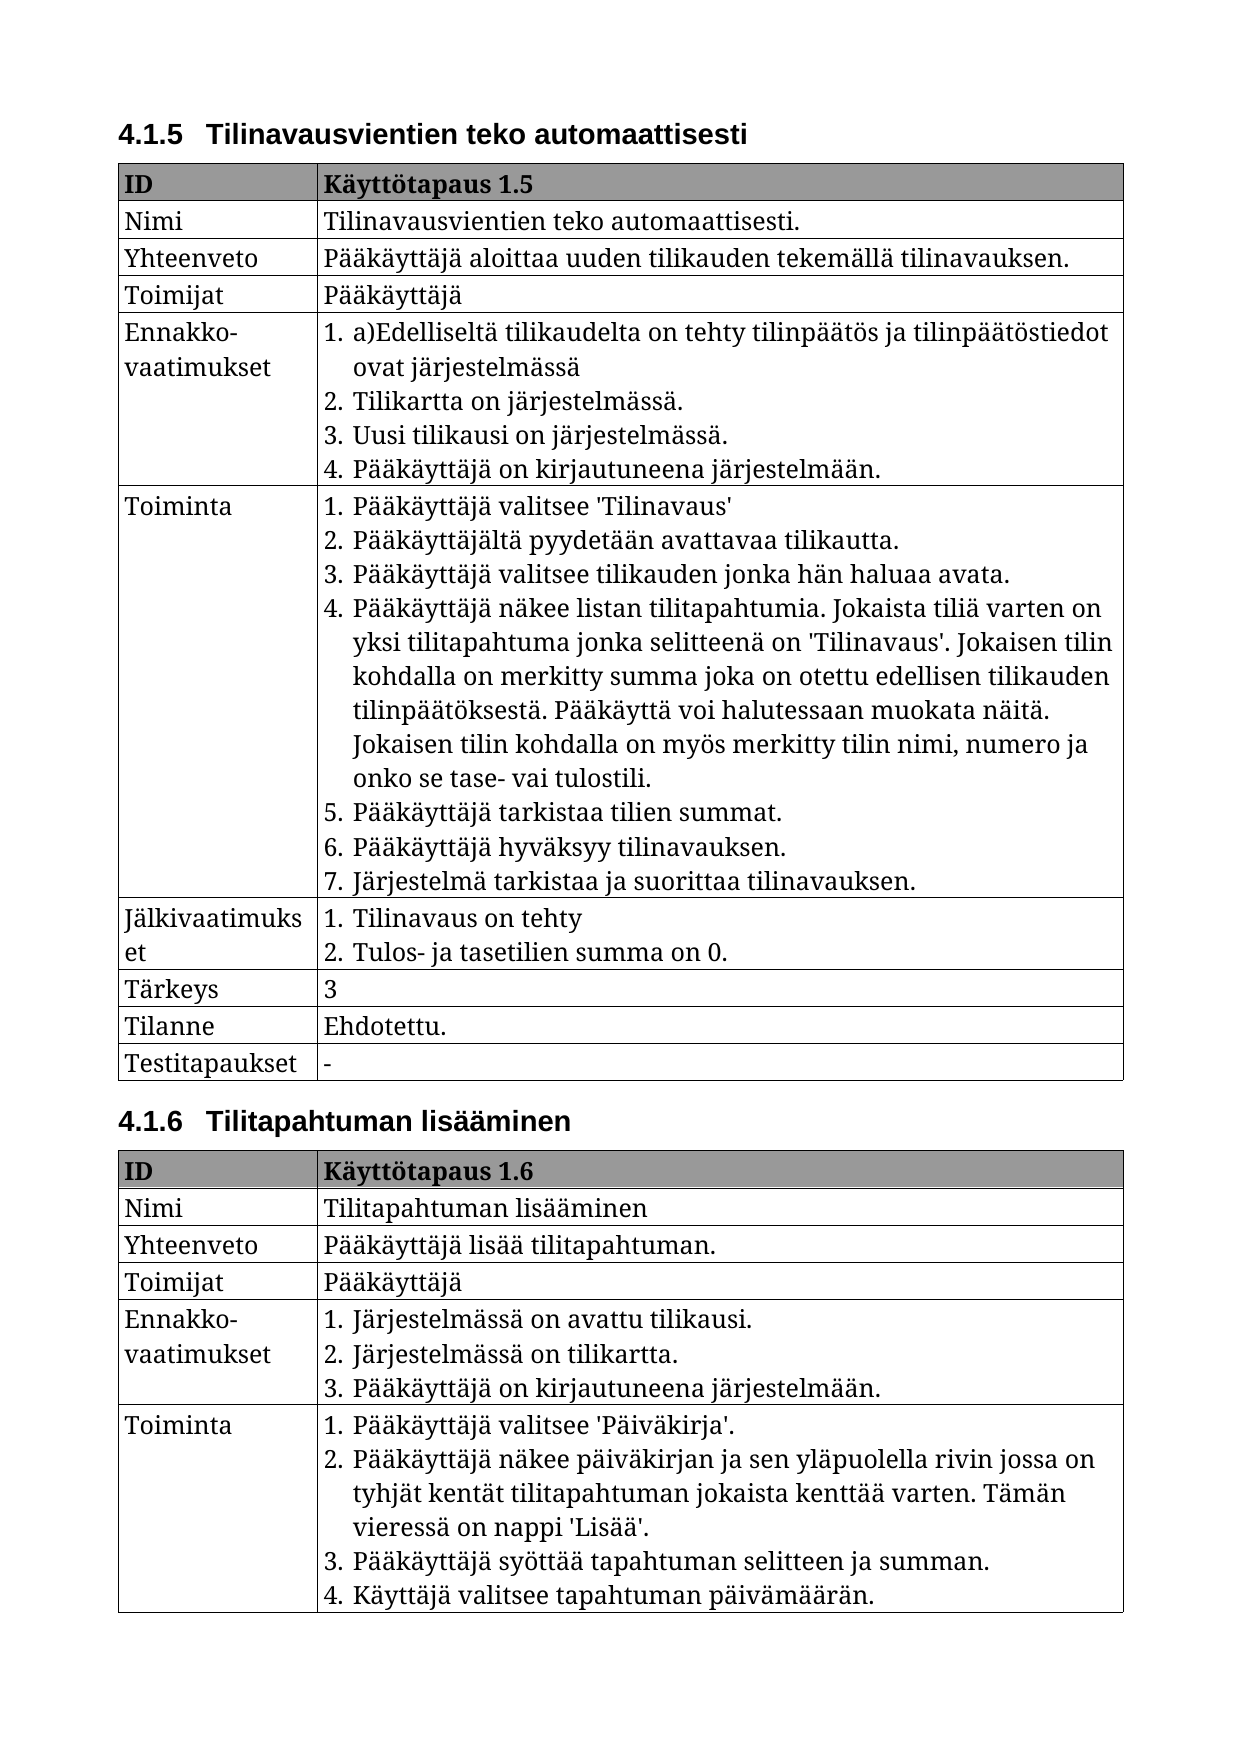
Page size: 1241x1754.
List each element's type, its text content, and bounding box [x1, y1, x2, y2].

table_cell Järjestelmässä on avattu tilikausi. Järjestelmässä on tilikartta. Pääkäyttäjä on kirjautuneena järjestelmään. [318, 1300, 1123, 1404]
table_cell Ennakko-vaatimukset [119, 313, 317, 485]
table_cell Tärkeys [119, 970, 317, 1006]
table_cell Yhteenveto [119, 239, 317, 275]
table_cell Tilinavaus on tehty Tulos- ja tasetilien summa on 0. [318, 898, 1123, 968]
table_cell Testitapaukset [119, 1044, 317, 1080]
table_cell Pääkäyttäjä [318, 276, 1123, 312]
table_cell Pääkäyttäjä aloittaa uuden tilikauden tekemällä tilinavauksen. [318, 239, 1123, 275]
table_cell Ennakko-vaatimukset [119, 1300, 317, 1404]
table_cell Tilitapahtuman lisääminen [318, 1189, 1123, 1225]
table_cell Toimijat [119, 1263, 317, 1299]
table_cell a)Edelliseltä tilikaudelta on tehty tilinpäätös ja tilinpäätöstiedot ovat järjestelmässä Tilikartta on järjestelmässä. Uusi tilikausi on järjestelmässä. Pääkäyttäjä on kirjautuneena järjestelmään. [318, 313, 1123, 485]
subtitle Tilitapahtuman lisääminen [118, 1105, 1122, 1138]
table_header ID [119, 1151, 317, 1187]
table_cell Pääkäyttäjä [318, 1263, 1123, 1299]
table_cell Pääkäyttäjä valitsee 'Tilinavaus' Pääkäyttäjältä pyydetään avattavaa tilikautta. Pääkäyttäjä valitsee tilikauden jonka hän haluaa avata. Pääkäyttäjä näkee listan tilitapahtumia. Jokaista tiliä varten on yksi tilitapahtuma jonka selitteenä on 'Tilinavaus'. Jokaisen tilin kohdalla on merkitty summa joka on otettu edellisen tilikauden tilinpäätöksestä. Pääkäyttä voi halutessaan muokata näitä. Jokaisen tilin kohdalla on myös merkitty tilin nimi, numero ja onko se tase- vai tulostili. Pääkäyttäjä tarkistaa tilien summat. Pääkäyttäjä hyväksyy tilinavauksen. Järjestelmä tarkistaa ja suorittaa tilinavauksen. [318, 486, 1123, 897]
table_cell Tilanne [119, 1007, 317, 1043]
table_cell Toiminta [119, 1405, 317, 1612]
table_header Käyttötapaus 1.6 [318, 1151, 1123, 1187]
table_cell Jälkivaatimukset [119, 898, 317, 968]
table_cell Pääkäyttäjä valitsee 'Päiväkirja'. Pääkäyttäjä näkee päiväkirjan ja sen yläpuolella rivin jossa on tyhjät kentät tilitapahtuman jokaista kenttää varten. Tämän vieressä on nappi 'Lisää'. Pääkäyttäjä syöttää tapahtuman selitteen ja summan. Käyttäjä valitsee tapahtuman päivämäärän. Pääkäyttäjä valitsee tapahtuman debet- ja kredit-tilit. Pääkäyttäjä valitsee 'Lisää'. [318, 1405, 1123, 1612]
subtitle Tilinavausvientien teko automaattisesti [118, 118, 1122, 151]
table_header Käyttötapaus 1.5 [318, 164, 1123, 200]
table_cell Yhteenveto [119, 1226, 317, 1262]
table_header ID [119, 164, 317, 200]
table_cell 3 [318, 970, 1123, 1006]
table_cell - [318, 1044, 1123, 1080]
table_cell Nimi [119, 201, 317, 238]
table_cell Pääkäyttäjä lisää tilitapahtuman. [318, 1226, 1123, 1262]
table_cell Toiminta [119, 486, 317, 897]
table_cell Tilinavausvientien teko automaattisesti. [318, 201, 1123, 238]
table_cell Nimi [119, 1189, 317, 1225]
table_cell Toimijat [119, 276, 317, 312]
table_cell Ehdotettu. [318, 1007, 1123, 1043]
